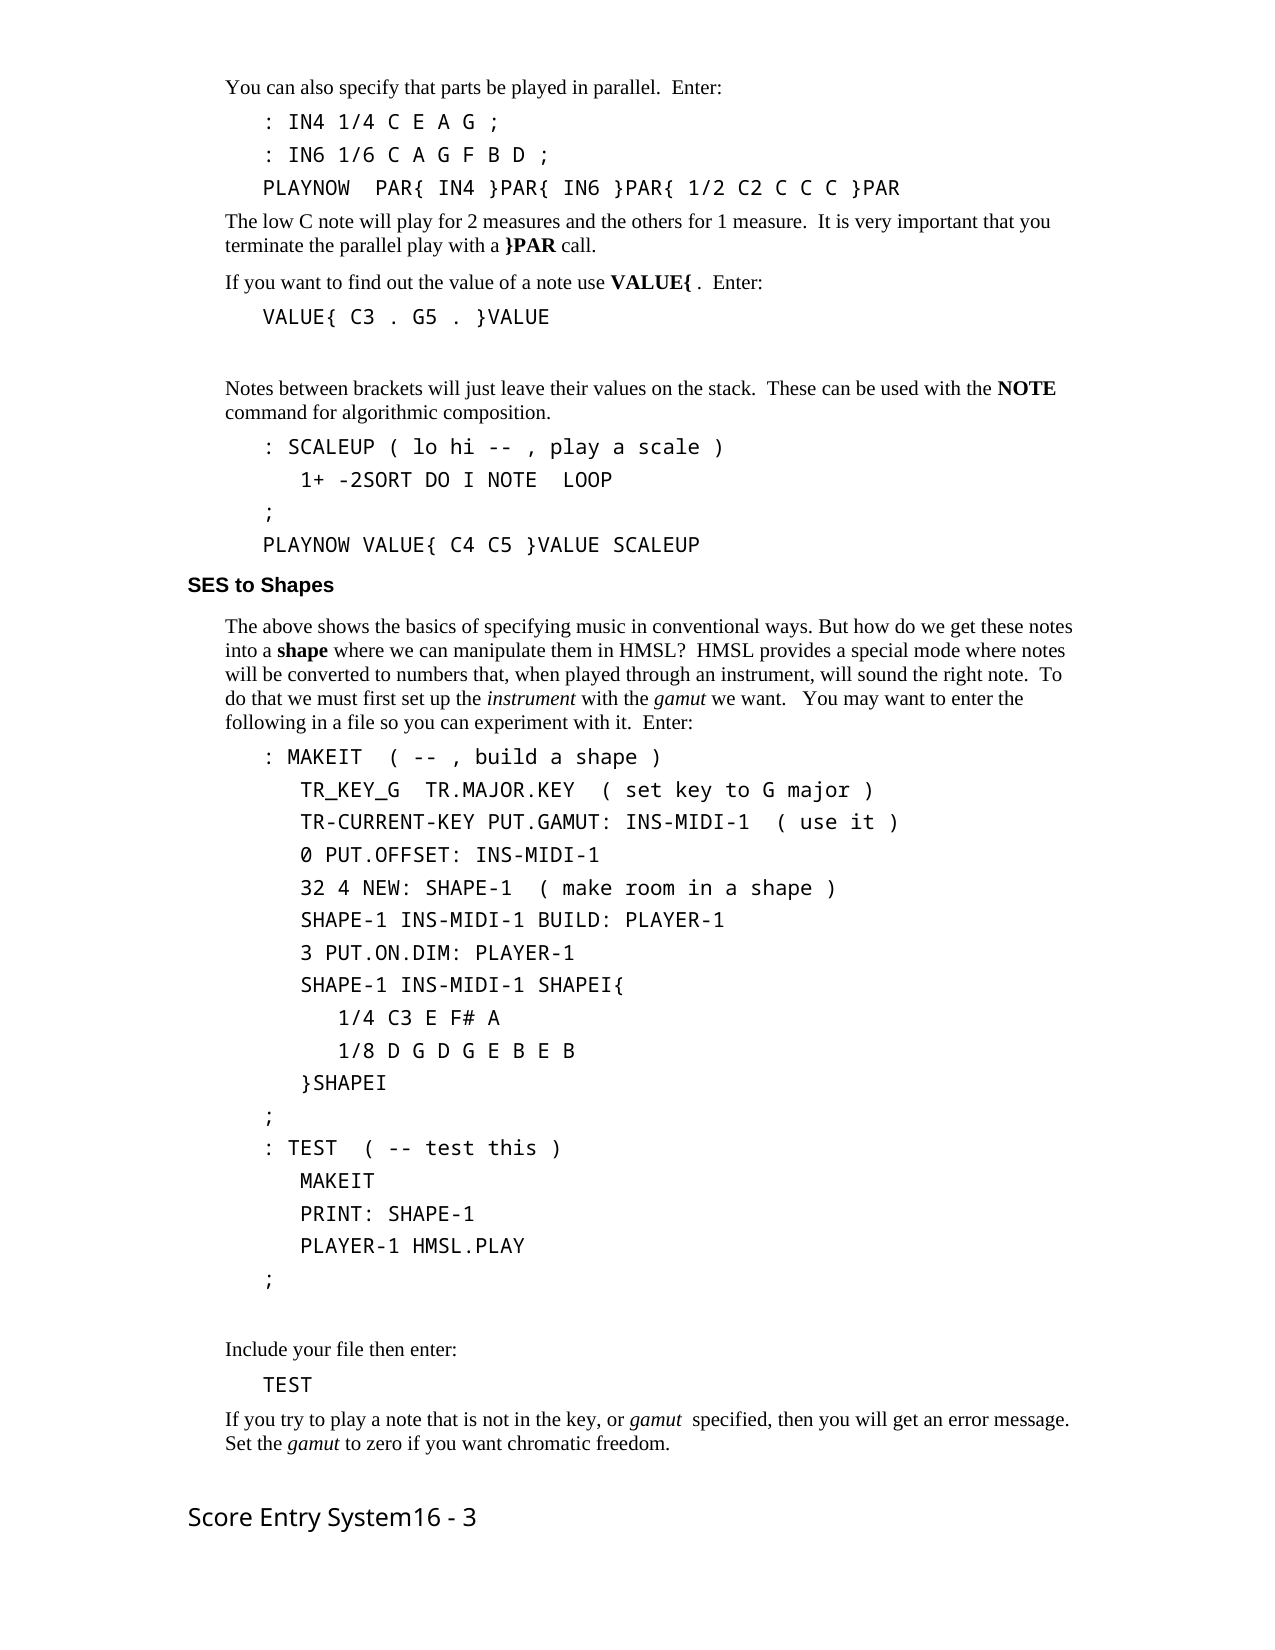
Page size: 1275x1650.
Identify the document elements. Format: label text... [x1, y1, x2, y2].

text TR-CURRENT-KEY PUT.GAMUT: INS-MIDI-1 ( use it ) [262, 807, 1087, 836]
text SHAPE-1 INS-MIDI-1 SHAPEI{ [262, 971, 1087, 999]
text : IN6 1/6 C A G F B D ; [262, 140, 1087, 168]
text 3 PUT.ON.DIM: PLAYER-1 [262, 938, 1087, 966]
text If you try to play a note that is not in the key, or gamut specified, then you will get an error message. Set the gamut to zero if you want chromatic freedom. [225, 1406, 1087, 1454]
text 1+ -2SORT DO I NOTE LOOP [262, 465, 1087, 493]
text The above shows the basics of specifying music in conventional ways. But how do we get these notes into a shape where we can manipulate them in HMSL? HMSL provides a special mode where notes will be converted to numbers that, when played through an instrument, will sound the right note. To do that we must first set up the instrument with the gamut we want. You may want to enter the following in a file so you can experiment with it. Enter: [225, 614, 1087, 734]
text The low C note will play for 2 measures and the others for 1 measure. It is very important that you terminate the parallel play with a }PAR call. [225, 209, 1087, 257]
text 1/8 D G D G E B E B [262, 1036, 1087, 1064]
text ; [262, 1101, 1087, 1129]
subtitle SES to Shapes [187, 573, 1087, 597]
text : TEST ( -- test this ) [262, 1133, 1087, 1162]
text Include your file then enter: [225, 1337, 1087, 1361]
text VALUE{ C3 . G5 . }VALUE [262, 302, 1087, 331]
text PLAYNOW PAR{ IN4 }PAR{ IN6 }PAR{ 1/2 C2 C C C }PAR [262, 173, 1087, 201]
text TEST [262, 1370, 1087, 1398]
text PLAYNOW VALUE{ C4 C5 }VALUE SCALEUP [262, 530, 1087, 558]
text : SCALEUP ( lo hi -- , play a scale ) [262, 432, 1087, 461]
text : MAKEIT ( -- , build a shape ) [262, 742, 1087, 771]
text 0 PUT.OFFSET: INS-MIDI-1 [262, 840, 1087, 868]
text }SHAPEI [262, 1068, 1087, 1097]
text If you want to find out the value of a note use VALUE{ . Enter: [225, 270, 1087, 294]
text TR_KEY_G TR.MAJOR.KEY ( set key to G major ) [262, 775, 1087, 803]
text You can also specify that parts be played in parallel. Enter: [225, 75, 1087, 99]
text SHAPE-1 INS-MIDI-1 BUILD: PLAYER-1 [262, 905, 1087, 934]
text : IN4 1/4 C E A G ; [262, 107, 1087, 136]
text Notes between brackets will just leave their values on the stack. These can be used with the NOTE command for algorithmic composition. [225, 376, 1087, 424]
text PLAYER-1 HMSL.PLAY [262, 1231, 1087, 1260]
text 32 4 NEW: SHAPE-1 ( make room in a shape ) [262, 873, 1087, 901]
text MAKEIT [262, 1166, 1087, 1194]
text ; [262, 497, 1087, 526]
text ; [262, 1264, 1087, 1292]
text 1/4 C3 E F# A [262, 1003, 1087, 1032]
text PRINT: SHAPE-1 [262, 1199, 1087, 1227]
